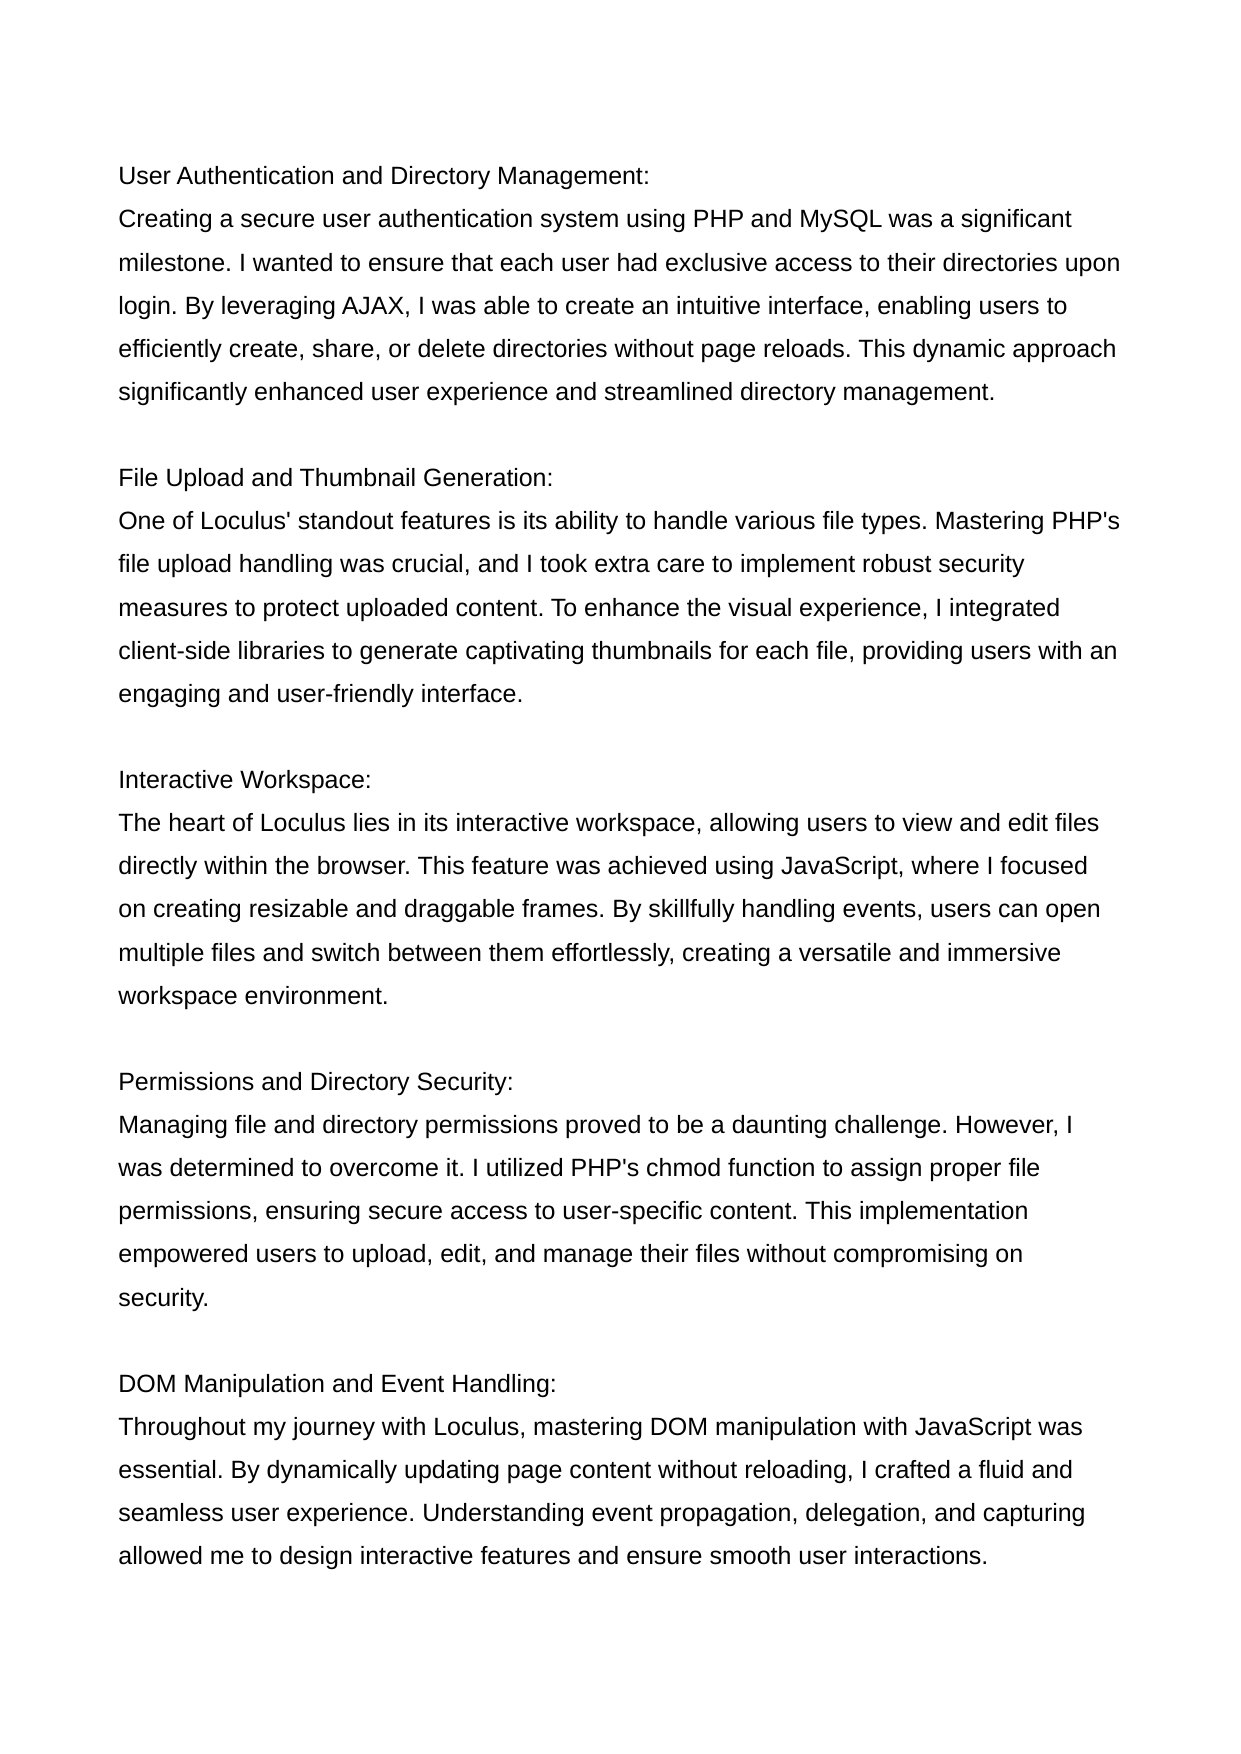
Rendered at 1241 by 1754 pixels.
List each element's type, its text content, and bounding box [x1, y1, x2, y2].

text Managing file and directory permissions proved to be a daunting challenge. However, I was determined to overcome it. I utilized PHP's chmod function to assign proper file permissions, ensuring secure access to user-specific content. This implementation empowered users to upload, edit, and manage their files without compromising on security. [118, 1110, 1122, 1311]
text File Upload and Thumbnail Generation: [118, 463, 1122, 492]
text Throughout my journey with Loculus, mastering DOM manipulation with JavaScript was essential. By dynamically updating page content without reloading, I crafted a fluid and seamless user experience. Understanding event propagation, delegation, and capturing allowed me to design interactive features and ensure smooth user interactions. [118, 1412, 1122, 1570]
text The heart of Loculus lies in its interactive workspace, allowing users to view and edit files directly within the browser. This feature was achieved using JavaScript, where I focused on creating resizable and draggable frames. By skillfully handling events, users can open multiple files and switch between them effortlessly, creating a versatile and immersive workspace environment. [118, 808, 1122, 1009]
text Permissions and Directory Security: [118, 1067, 1122, 1096]
text Creating a secure user authentication system using PHP and MySQL was a significant milestone. I wanted to ensure that each user had exclusive access to their directories upon login. By leveraging AJAX, I was able to create an intuitive interface, enabling users to efficiently create, share, or delete directories without page reloads. This dynamic approach significantly enhanced user experience and streamlined directory management. [118, 204, 1122, 406]
text One of Loculus' standout features is its ability to handle various file types. Mastering PHP's file upload handling was crucial, and I took extra care to implement robust security measures to protect uploaded content. To enhance the visual experience, I integrated client-side libraries to generate captivating thumbnails for each file, providing users with an engaging and user-friendly interface. [118, 506, 1122, 707]
text User Authentication and Directory Management: [118, 161, 1122, 190]
text Interactive Workspace: [118, 765, 1122, 794]
text DOM Manipulation and Event Handling: [118, 1369, 1122, 1397]
